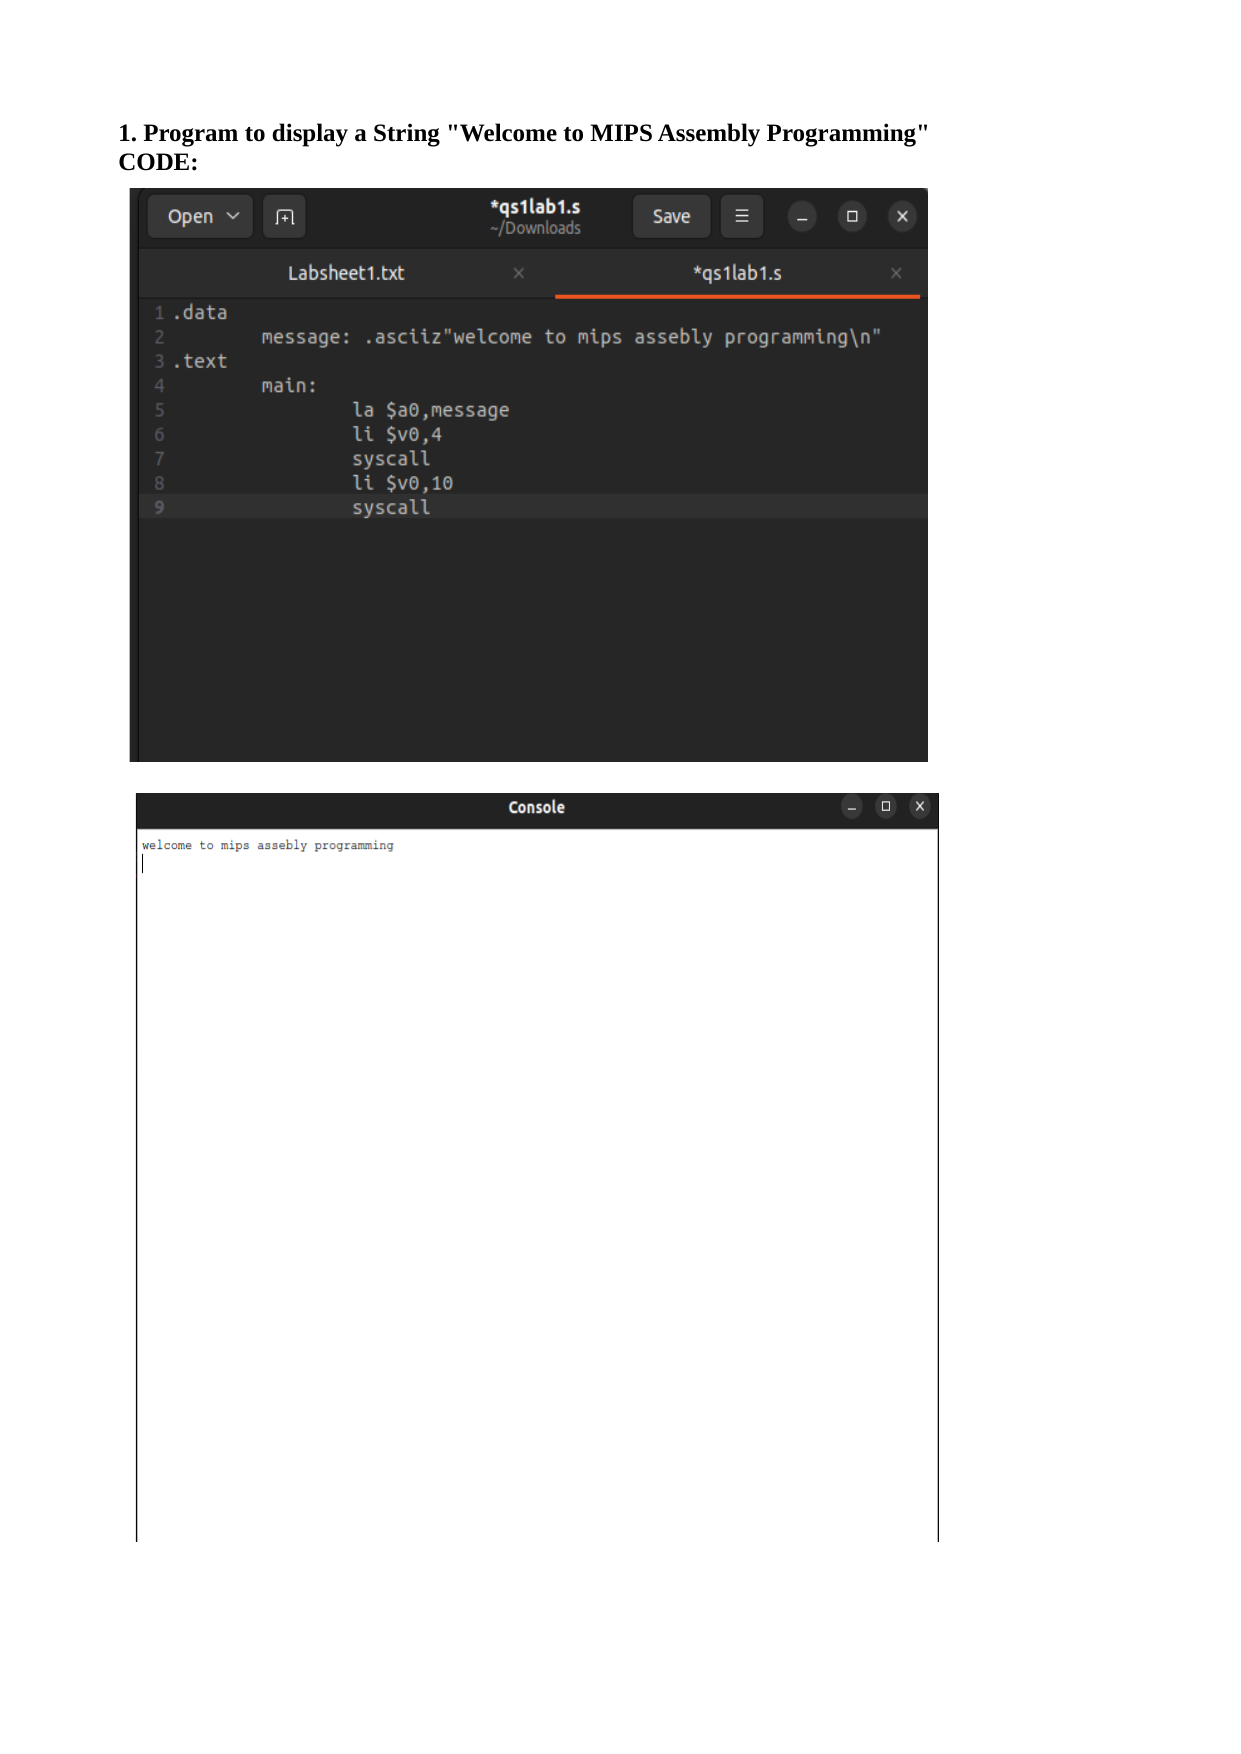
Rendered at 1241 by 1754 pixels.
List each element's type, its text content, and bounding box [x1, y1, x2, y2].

picture [135, 793, 939, 1542]
picture [129, 188, 928, 762]
text 1. Program to display a String "Welcome to MIPS Assembly Programming" [118, 118, 1122, 147]
text CODE: [118, 147, 1122, 176]
